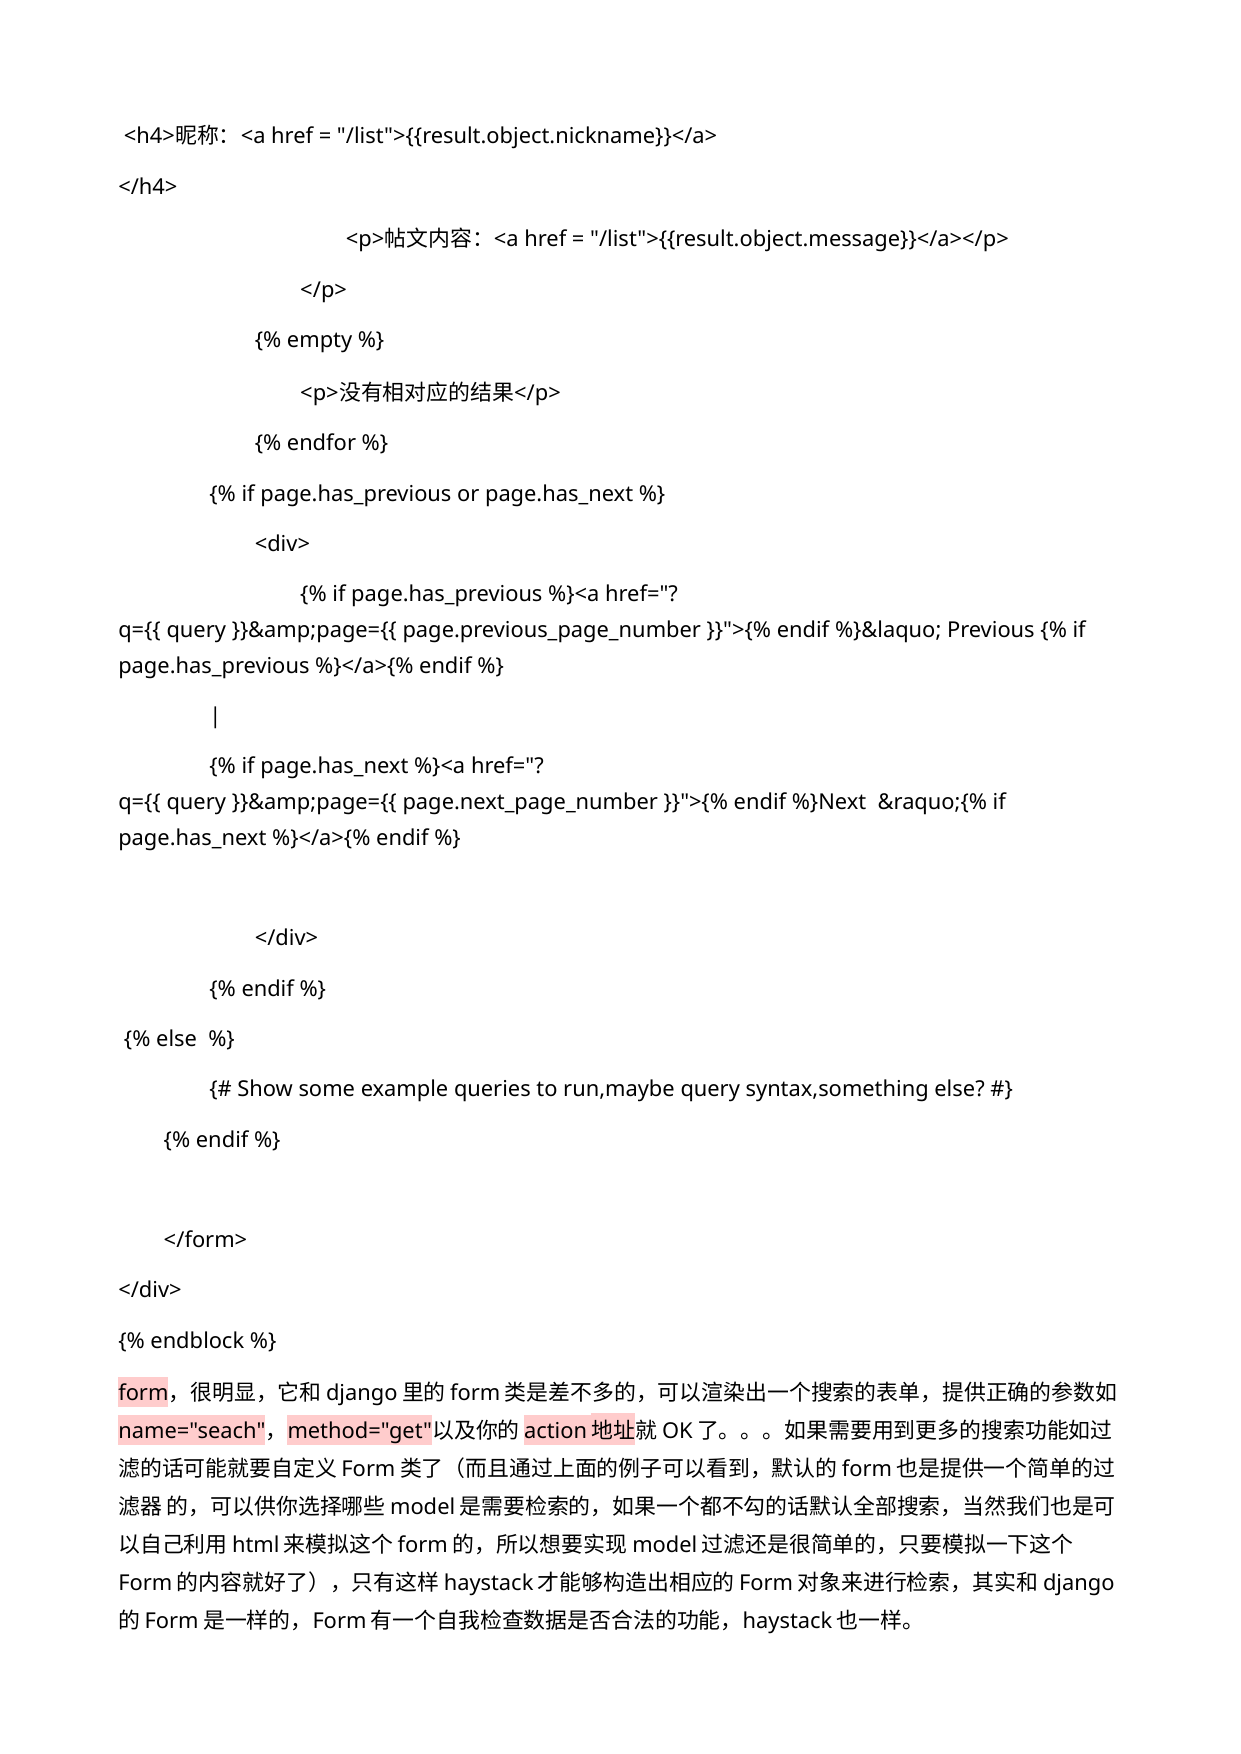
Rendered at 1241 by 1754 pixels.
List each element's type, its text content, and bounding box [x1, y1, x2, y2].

text </h4> [118, 171, 1122, 201]
text | [118, 700, 1122, 730]
text </div> [118, 922, 1122, 952]
text form，很明显，它和django里的form类是差不多的，可以渲染出一个搜索的表单，提供正确的参数如name="seach"，method="get"以及你的action地址就 OK了。。。如果需要用到更多的搜索功能如过滤的话可能就要自定义Form类了（而且通过上面的例子可以看到，默认的form也是提供一个简单的过滤器 的，可以供你选择哪些model是需要检索的，如果一个都不勾的话默认全部搜索，当然我们也是可以自己利用html来模拟这个form的，所以想要实现 model过滤还是很简单的，只要模拟一下这个Form的内容就好了），只有这样haystack才能够构造出相应的Form对象来进行检索，其实和 django的Form是一样的，Form有一个自我检查数据是否合法的功能，haystack也一样。 [118, 1375, 1122, 1635]
text <p>帖文内容：<a href = "/list">{{result.object.message}}</a></p> [118, 221, 1122, 253]
text <h4>昵称：<a href = "/list">{{result.object.nickname}}</a> [118, 118, 1122, 150]
text <p>没有相对应的结果</p> [118, 374, 1122, 406]
text </div> [118, 1274, 1122, 1304]
text {% if page.has_previous %}<a href="?q={{ query }}&amp;page={{ page.previous_page_number }}">{% endif %}&laquo; Previous {% if page.has_previous %}</a>{% endif %} [118, 578, 1122, 679]
text </form> [118, 1224, 1122, 1254]
text {% if page.has_previous or page.has_next %} [118, 477, 1122, 507]
text </p> [118, 274, 1122, 304]
text {% empty %} [118, 324, 1122, 354]
text <div> [118, 528, 1122, 558]
text {% endblock %} [118, 1325, 1122, 1354]
text {% endif %} [118, 973, 1122, 1002]
text {% endif %} [118, 1123, 1122, 1153]
text {# Show some example queries to run,maybe query syntax,something else? #} [118, 1073, 1122, 1103]
text {% if page.has_next %}<a href="?q={{ query }}&amp;page={{ page.next_page_number }}">{% endif %}Next &raquo;{% if page.has_next %}</a>{% endif %} [118, 750, 1122, 851]
text {% endfor %} [118, 427, 1122, 457]
text {% else %} [118, 1023, 1122, 1053]
